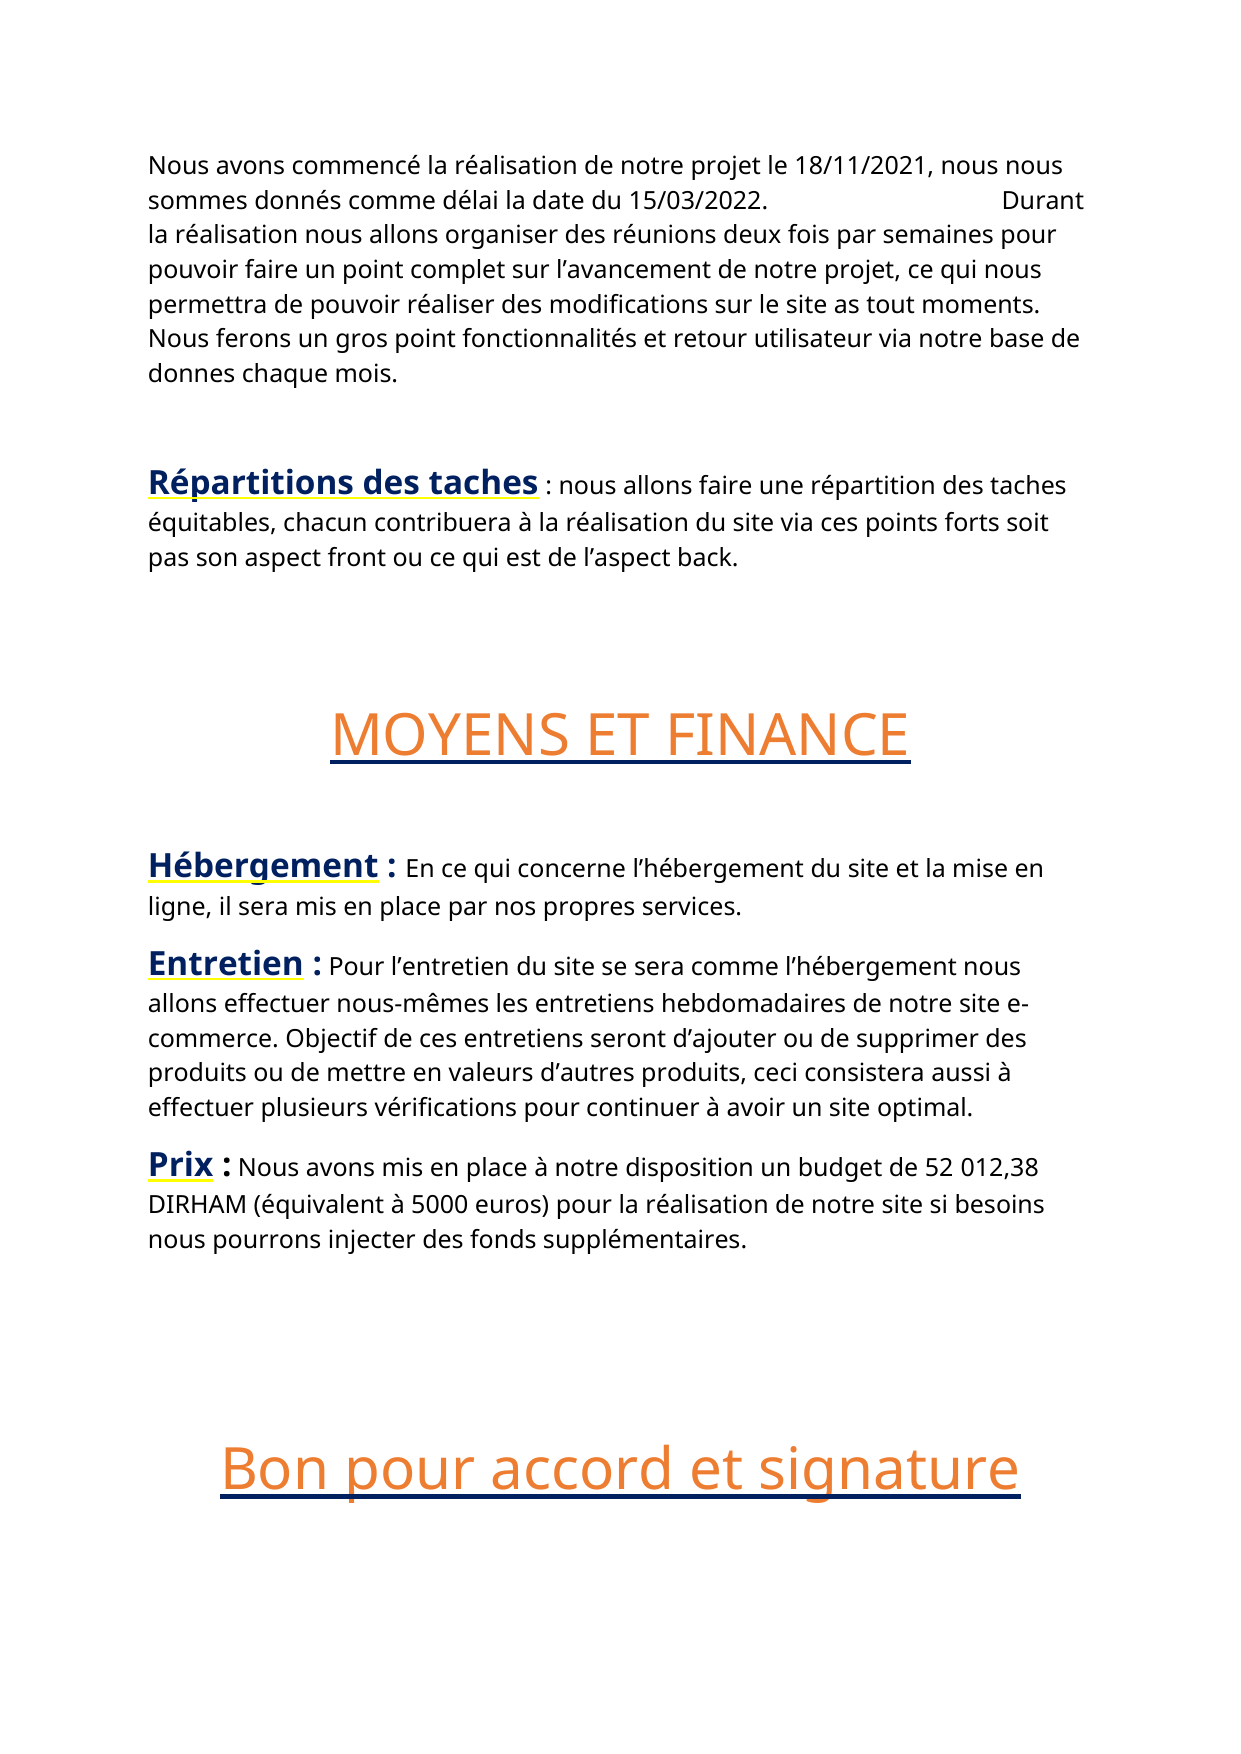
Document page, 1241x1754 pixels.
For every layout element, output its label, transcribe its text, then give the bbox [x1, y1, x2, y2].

text Hébergement : En ce qui concerne l’hébergement du site et la mise en ligne, il sera mis en place par nos propres services. [148, 842, 1093, 922]
text Bon pour accord et signature [148, 1427, 1093, 1507]
text Nous avons commencé la réalisation de notre projet le 18/11/2021, nous nous sommes donnés comme délai la date du 15/03/2022. Durant la réalisation nous allons organiser des réunions deux fois par semaines pour pouvoir faire un point complet sur l’avancement de notre projet, ce qui nous permettra de pouvoir réaliser des modifications sur le site as tout moments. Nous ferons un gros point fonctionnalités et retour utilisateur via notre base de donnes chaque mois. [148, 148, 1093, 390]
text Prix : Nous avons mis en place à notre disposition un budget de 52 012,38 DIRHAM (équivalent à 5000 euros) pour la réalisation de notre site si besoins nous pourrons injecter des fonds supplémentaires. [148, 1141, 1093, 1256]
text Répartitions des taches : nous allons faire une répartition des taches équitables, chacun contribuera à la réalisation du site via ces points forts soit pas son aspect front ou ce qui est de l’aspect back. [148, 458, 1093, 573]
text MOYENS ET FINANCE [148, 693, 1093, 773]
text Entretien : Pour l’entretien du site se sera comme l’hébergement nous allons effectuer nous-mêmes les entretiens hebdomadaires de notre site e-commerce. Objectif de ces entretiens seront d’ajouter ou de supprimer des produits ou de mettre en valeurs d’autres produits, ceci consistera aussi à effectuer plusieurs vérifications pour continuer à avoir un site optimal. [148, 940, 1093, 1124]
